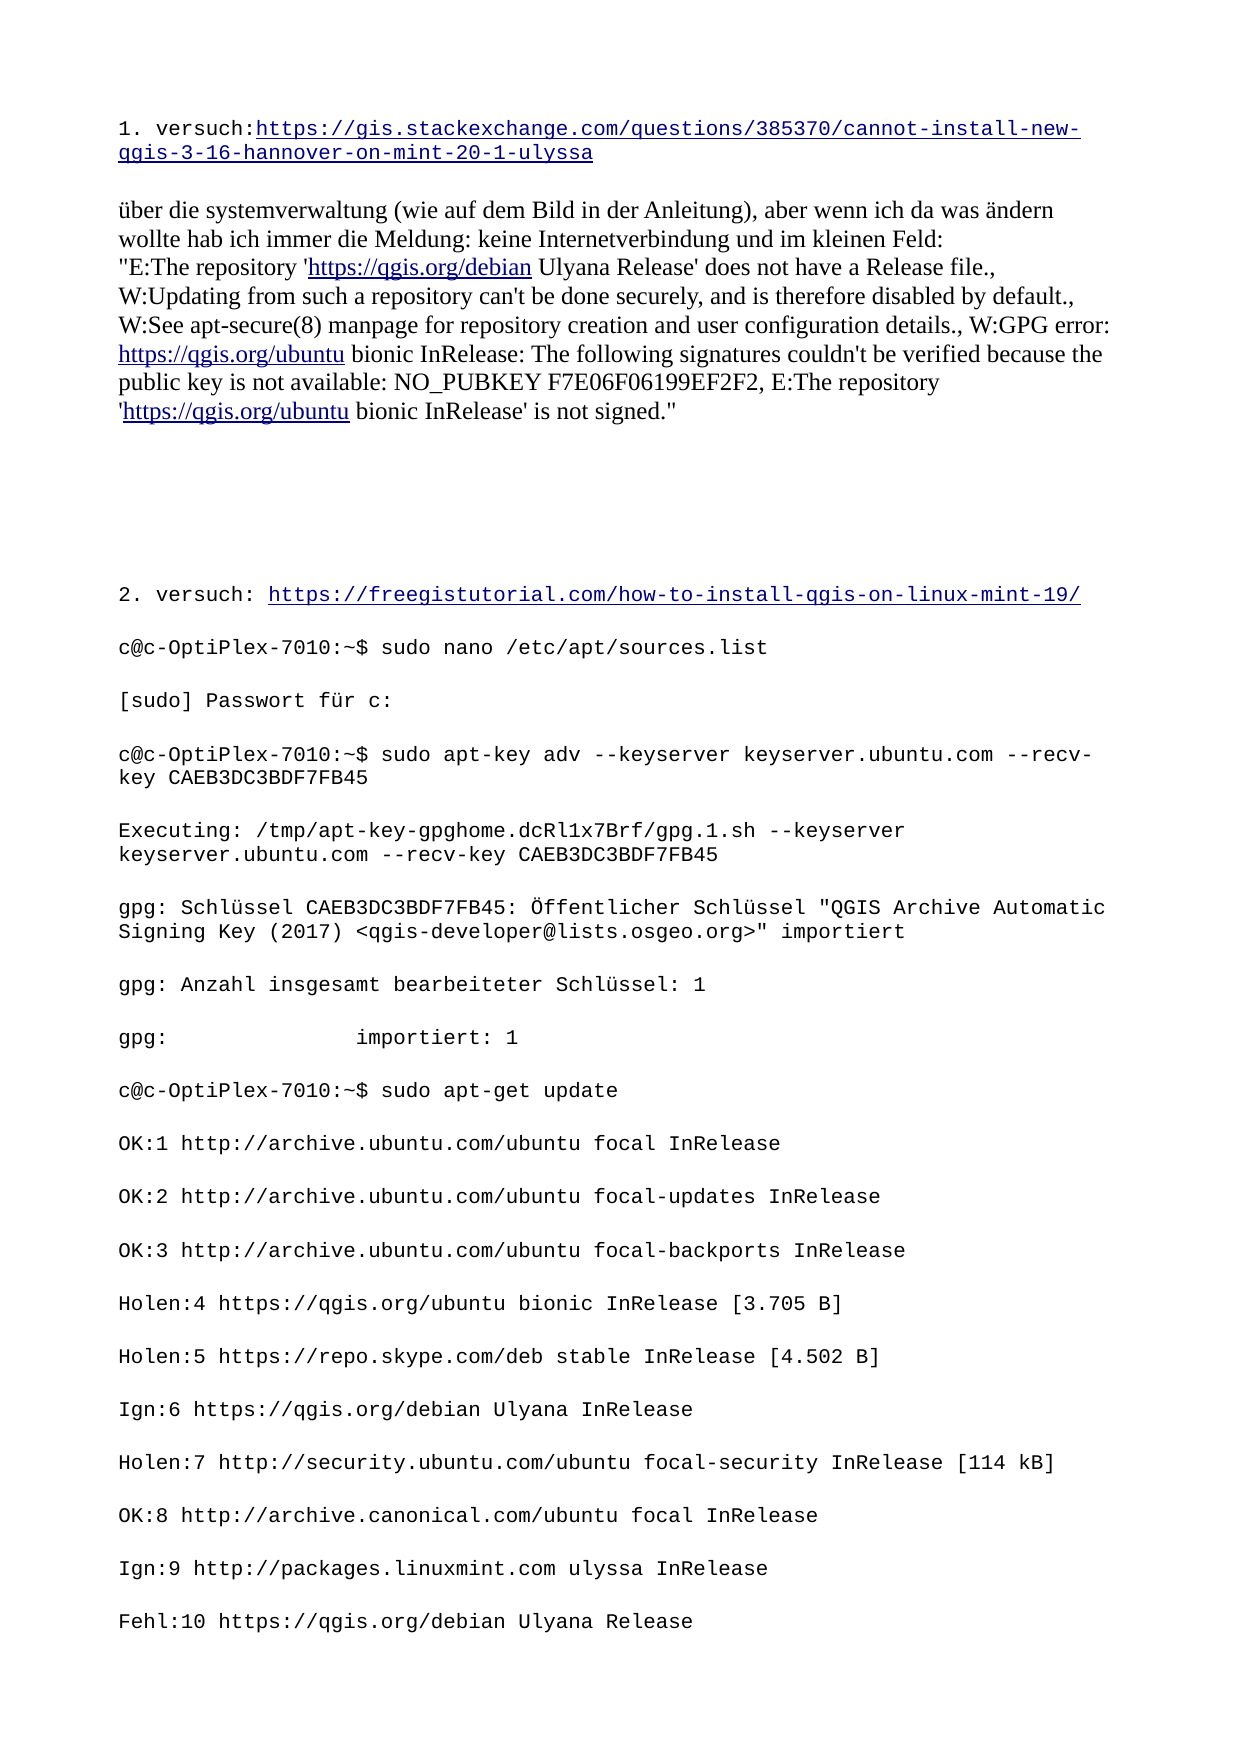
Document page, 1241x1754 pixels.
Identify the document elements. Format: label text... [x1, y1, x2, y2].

text gpg: importiert: 1 [118, 1027, 1122, 1051]
text [sudo] Passwort für c: [118, 691, 1122, 714]
text OK:1 http://archive.ubuntu.com/ubuntu focal InRelease [118, 1133, 1122, 1157]
text gpg: Schlüssel CAEB3DC3BDF7FB45: Öffentlicher Schlüssel "QGIS Archive Automatic Signing Key (2017) <qgis-developer@lists.osgeo.org>" importiert [118, 897, 1122, 944]
text gpg: Anzahl insgesamt bearbeiteter Schlüssel: 1 [118, 974, 1122, 998]
text Holen:4 https://qgis.org/ubuntu bionic InRelease [3.705 B] [118, 1293, 1122, 1316]
text 1. versuch:https://gis.stackexchange.com/questions/385370/cannot-install-new-qgis-3-16-hannover-on-mint-20-1-ulyssa [118, 118, 1122, 165]
text Holen:7 http://security.ubuntu.com/ubuntu focal-security InRelease [114 kB] [118, 1452, 1122, 1476]
text c@c-OptiPlex-7010:~$ sudo nano /etc/apt/sources.list [118, 637, 1122, 661]
text Executing: /tmp/apt-key-gpghome.dcRl1x7Brf/gpg.1.sh --keyserver keyserver.ubuntu.com --recv-key CAEB3DC3BDF7FB45 [118, 820, 1122, 868]
text OK:8 http://archive.canonical.com/ubuntu focal InRelease [118, 1505, 1122, 1529]
text 2. versuch: https://freegistutorial.com/how-to-install-qgis-on-linux-mint-19/ [118, 584, 1122, 608]
text Holen:5 https://repo.skype.com/deb stable InRelease [4.502 B] [118, 1346, 1122, 1369]
text "E:The repository 'https://qgis.org/debian Ulyana Release' does not have a Release file., W:Updating from such a repository can't be done securely, and is therefore disabled by default., W:See apt-secure(8) manpage for repository creation and user configuration details., W:GPG error: https://qgis.org/ubuntu bionic InRelease: The following signatures couldn't be verified because the public key is not available: NO_PUBKEY F7E06F06199EF2F2, E:The repository 'https://qgis.org/ubuntu bionic InRelease' is not signed." [118, 252, 1122, 425]
text OK:2 http://archive.ubuntu.com/ubuntu focal-updates InRelease [118, 1186, 1122, 1210]
text c@c-OptiPlex-7010:~$ sudo apt-key adv --keyserver keyserver.ubuntu.com --recv-key CAEB3DC3BDF7FB45 [118, 744, 1122, 791]
text über die systemverwaltung (wie auf dem Bild in der Anleitung), aber wenn ich da was ändern wollte hab ich immer die Meldung: keine Internetverbindung und im kleinen Feld: [118, 195, 1122, 252]
text OK:3 http://archive.ubuntu.com/ubuntu focal-backports InRelease [118, 1239, 1122, 1263]
text Fehl:10 https://qgis.org/debian Ulyana Release [118, 1611, 1122, 1635]
text Ign:6 https://qgis.org/debian Ulyana InRelease [118, 1399, 1122, 1423]
text c@c-OptiPlex-7010:~$ sudo apt-get update [118, 1080, 1122, 1104]
text Ign:9 http://packages.linuxmint.com ulyssa InRelease [118, 1558, 1122, 1582]
